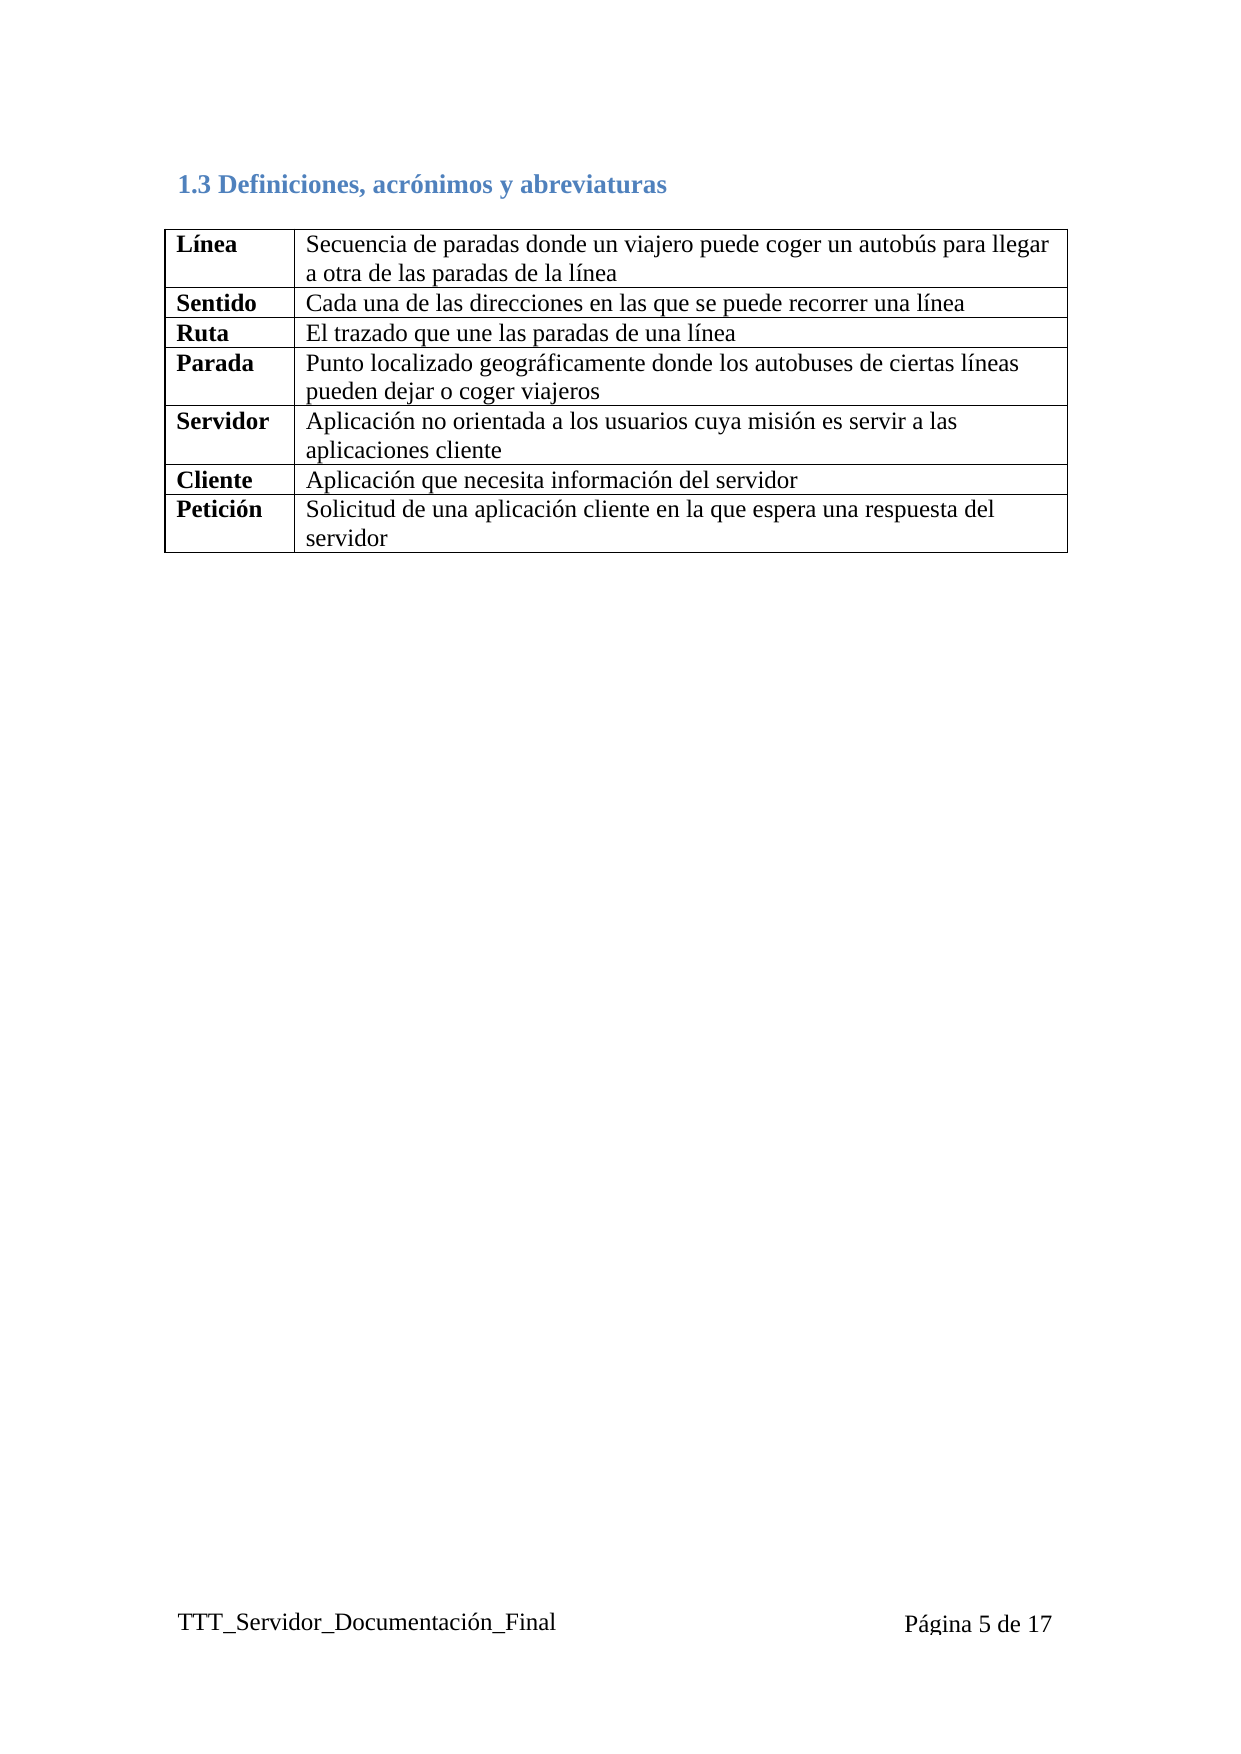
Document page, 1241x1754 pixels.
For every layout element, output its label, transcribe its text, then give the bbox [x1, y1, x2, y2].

table_cell El trazado que une las paradas de una línea [295, 318, 1067, 347]
table_cell Ruta [166, 318, 294, 347]
table_cell Servidor [166, 406, 294, 464]
table_cell Petición [166, 495, 294, 552]
table_header Línea [166, 230, 294, 287]
table_cell Aplicación no orientada a los usuarios cuya misión es servir a las aplicaciones cliente [295, 406, 1067, 464]
table_cell Punto localizado geográficamente donde los autobuses de ciertas líneas pueden dejar o coger viajeros [295, 348, 1067, 405]
table_cell Solicitud de una aplicación cliente en la que espera una respuesta del servidor [295, 495, 1067, 552]
table_cell Cliente [166, 465, 294, 493]
subtitle 1.3 Definiciones, acrónimos y abreviaturas [177, 168, 1063, 200]
table_cell Sentido [166, 288, 294, 317]
table_cell Parada [166, 348, 294, 405]
table_cell Cada una de las direcciones en las que se puede recorrer una línea [295, 288, 1067, 317]
table_cell Aplicación que necesita información del servidor [295, 465, 1067, 493]
table_header Secuencia de paradas donde un viajero puede coger un autobús para llegar a otra de las paradas de la línea [295, 230, 1067, 287]
